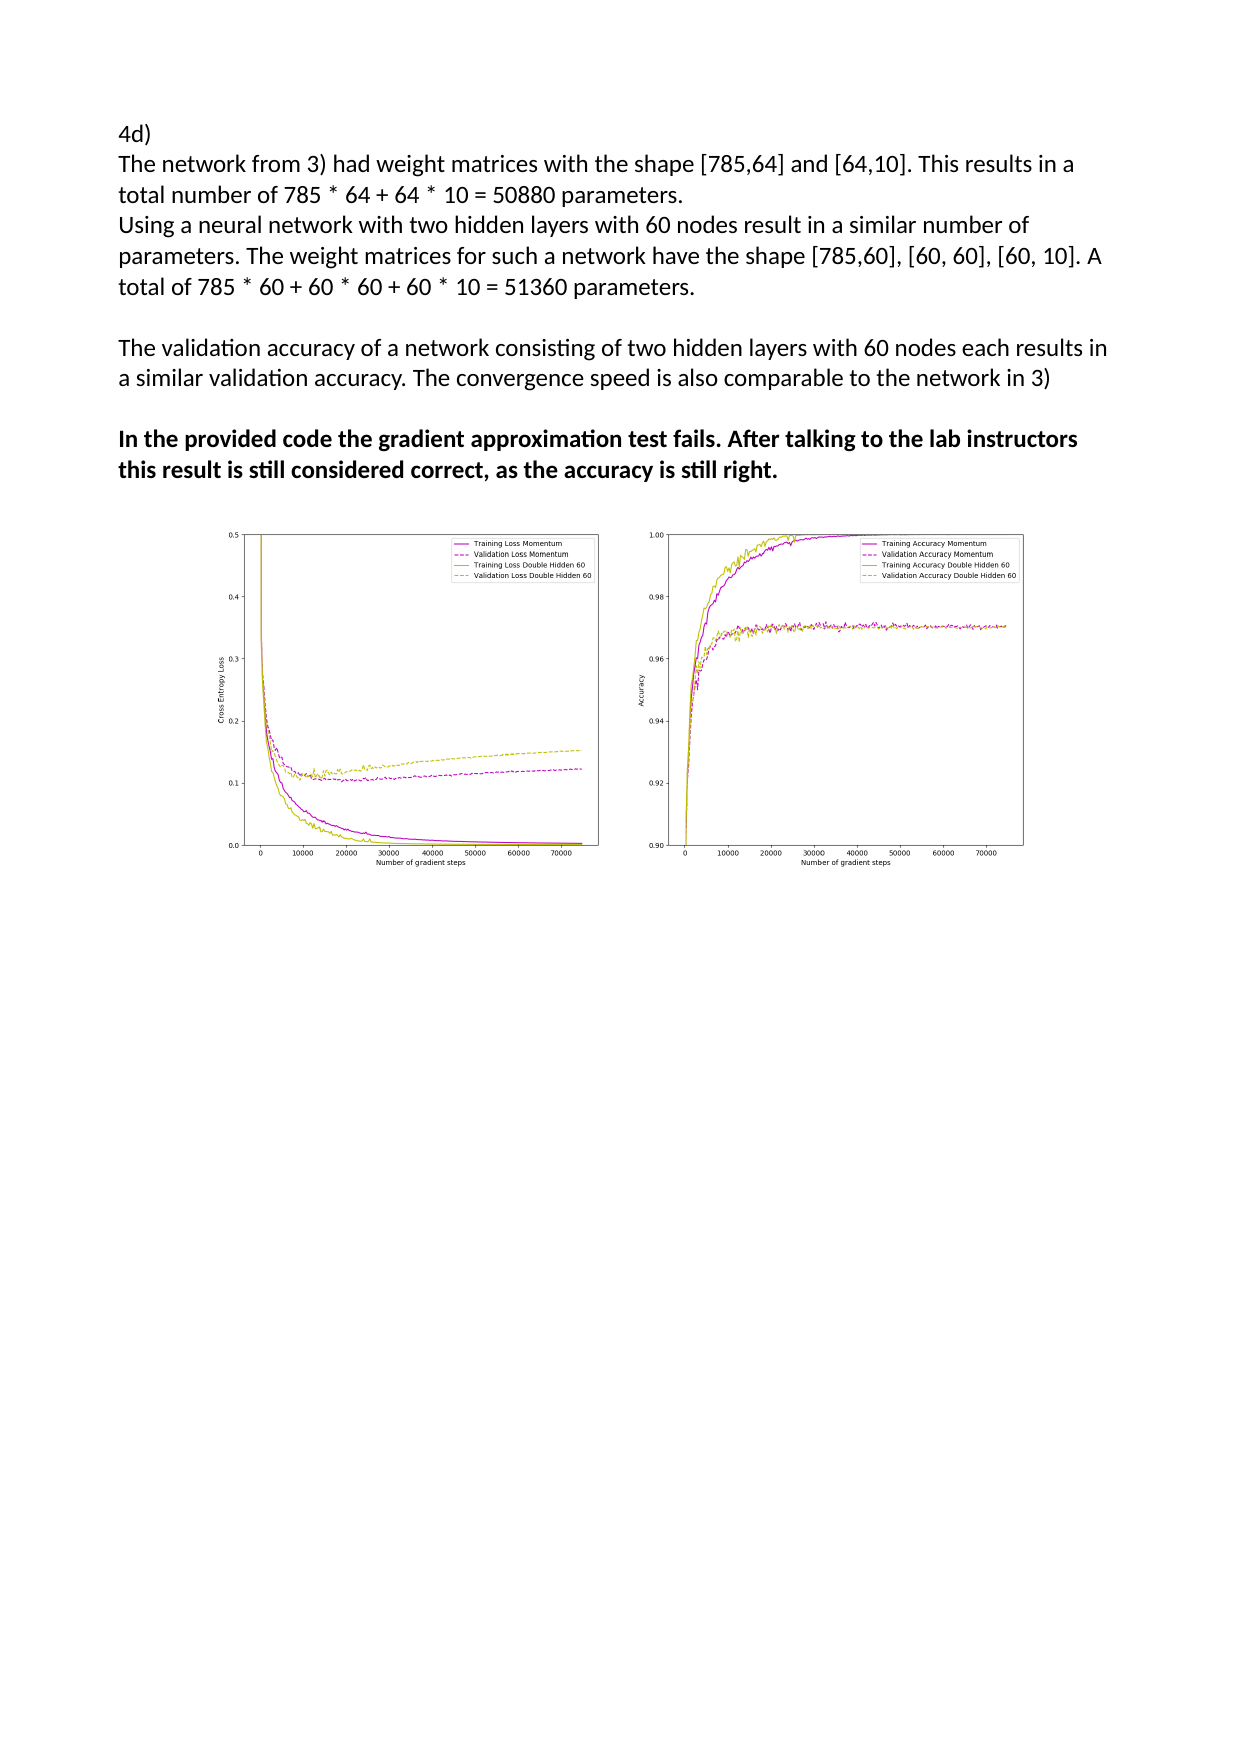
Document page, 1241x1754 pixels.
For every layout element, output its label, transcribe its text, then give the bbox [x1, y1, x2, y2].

text The network from 3) had weight matrices with the shape [785,64] and [64,10]. This results in a total number of 785 * 64 + 64 * 10 = 50880 parameters. [118, 149, 1122, 210]
text 4d) [118, 118, 1122, 149]
text The validation accuracy of a network consisting of two hidden layers with 60 nodes each results in a similar validation accuracy. The convergence speed is also comparable to the network in 3) [118, 332, 1122, 393]
text In the provided code the gradient approximation test fails. After talking to the lab instructors this result is still considered correct, as the accuracy is still right. [118, 423, 1122, 484]
text Using a neural network with two hidden layers with 60 nodes result in a similar number of parameters. The weight matrices for such a network have the shape [785,60], [60, 60], [60, 10]. A total of 785 * 60 + 60 * 60 + 60 * 10 = 51360 parameters. [118, 210, 1122, 301]
